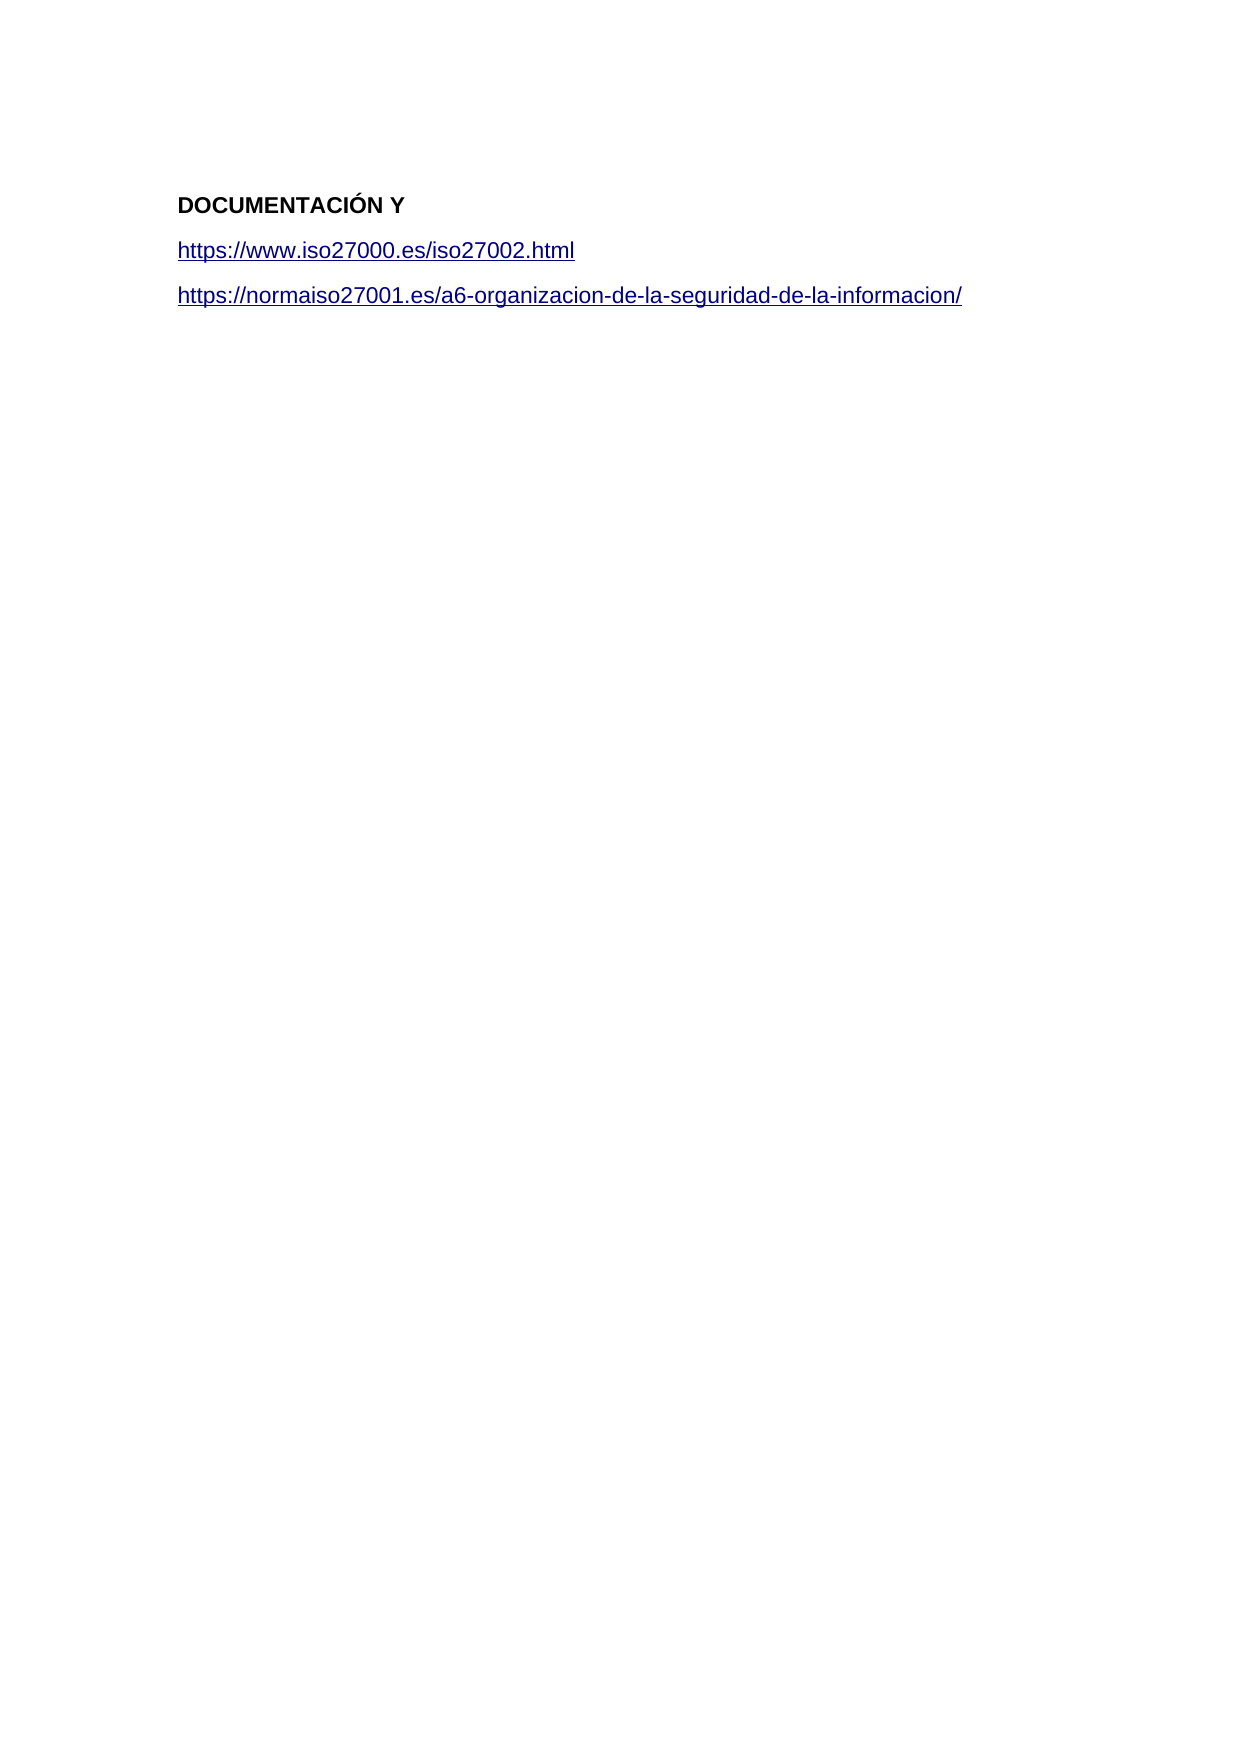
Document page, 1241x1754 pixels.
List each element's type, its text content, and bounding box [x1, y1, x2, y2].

text DOCUMENTACIÓN Y [177, 192, 1063, 219]
text https://www.iso27000.es/iso27002.html [177, 237, 1063, 263]
text https://normaiso27001.es/a6-organizacion-de-la-seguridad-de-la-informacion/ [177, 282, 1063, 308]
